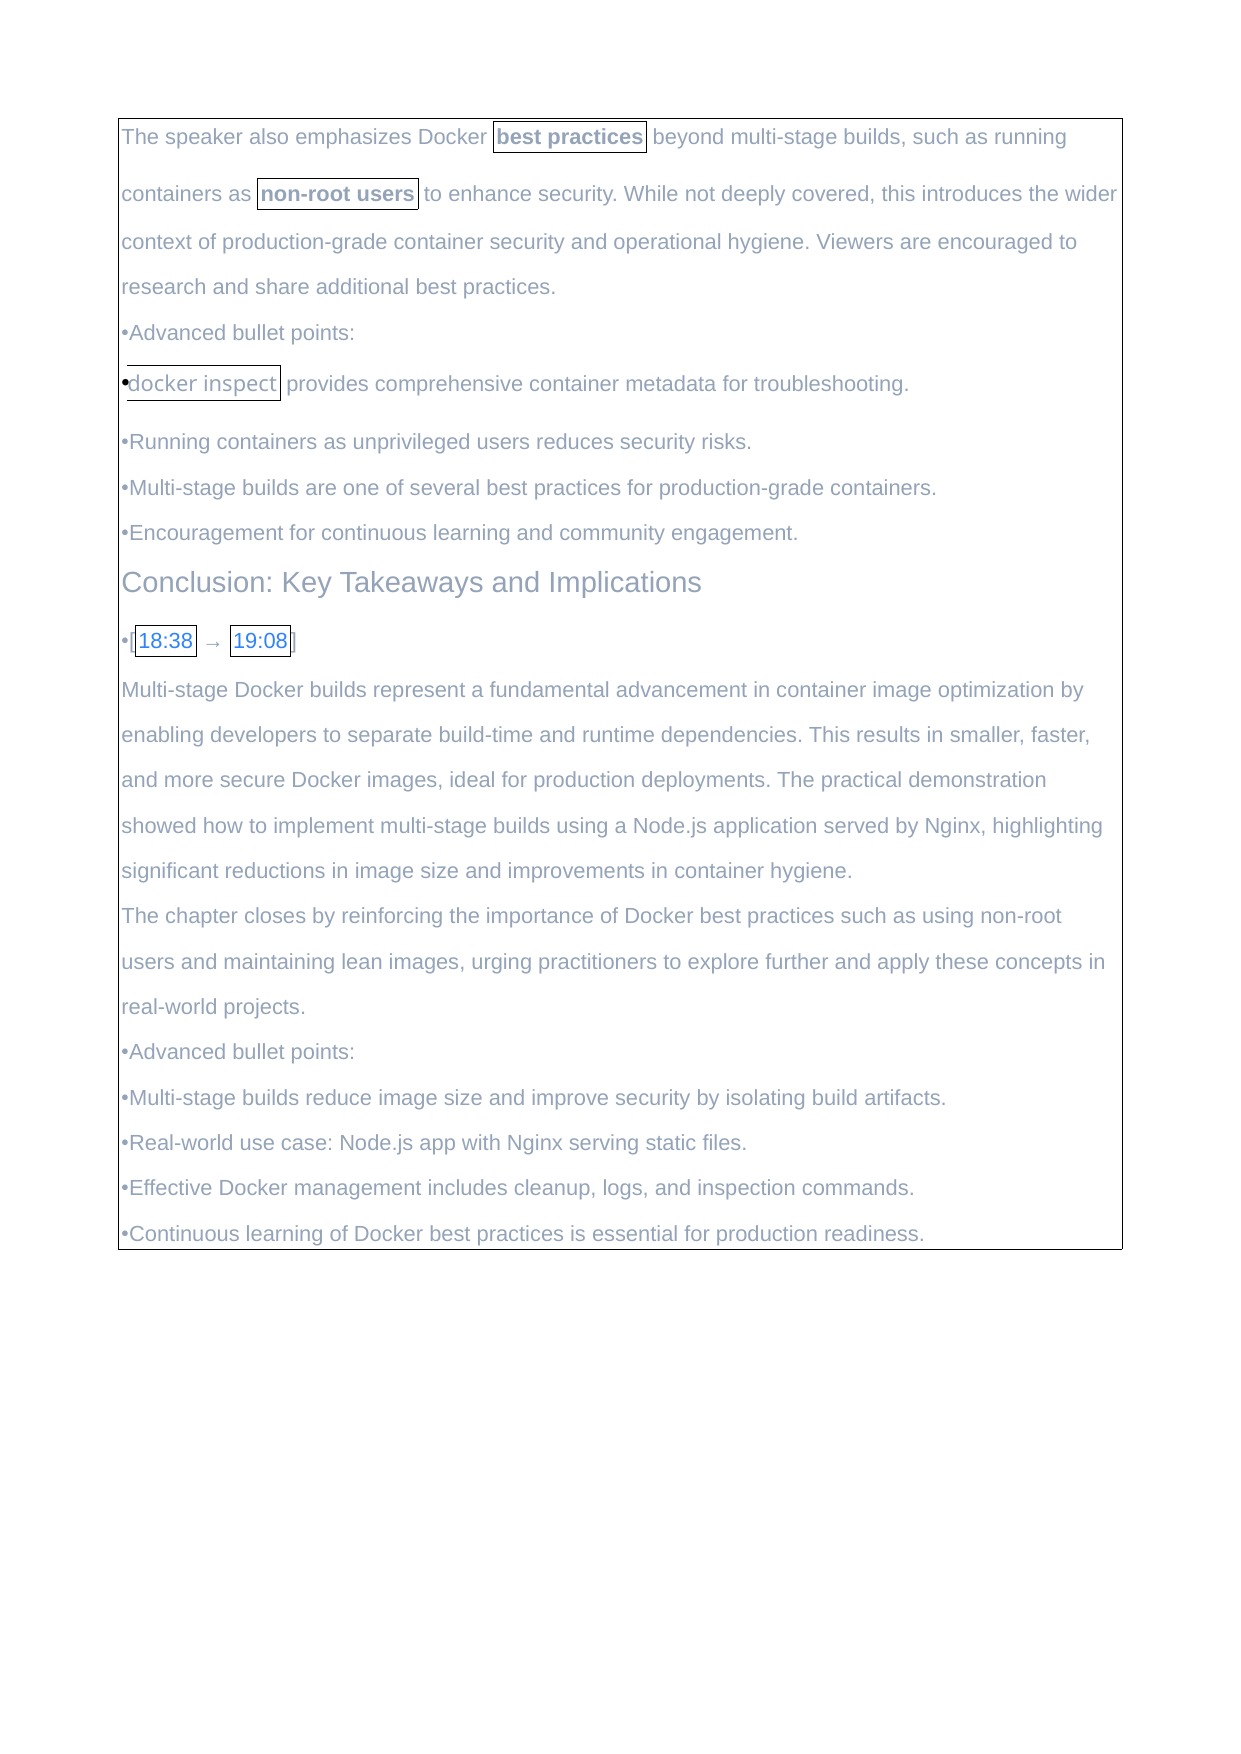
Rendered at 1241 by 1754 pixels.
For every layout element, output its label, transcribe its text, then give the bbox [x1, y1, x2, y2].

list Effective Docker management includes cleanup, logs, and inspection commands. [119, 1172, 1122, 1200]
list Multi-stage builds are one of several best practices for production-grade containers. [119, 471, 1122, 500]
text The chapter closes by reinforcing the importance of Docker best practices such as using non-root users and maintaining lean images, urging practitioners to explore further and apply these concepts in real-world projects. [119, 900, 1122, 1019]
list Running containers as unprivileged users reduces security risks. [119, 426, 1122, 454]
list Continuous learning of Docker best practices is essential for production readiness. [119, 1217, 1122, 1249]
list docker inspect provides comprehensive container metadata for troubleshooting. [119, 362, 1122, 401]
subtitle Conclusion: Key Takeaways and Implications [119, 562, 1122, 599]
list Real-world use case: Node.js app with Nginx serving static files. [119, 1127, 1122, 1155]
list [18:38 → 19:08] Multi-stage Docker builds represent a fundamental advancement in container image optimization by enabling developers to separate build-time and runtime dependencies. This results in smaller, faster, and more secure Docker images, ideal for production deployments. The practical demonstration showed how to implement multi-stage builds using a Node.js application served by Nginx, highlighting significant reductions in image size and improvements in container hygiene. [119, 622, 1122, 883]
list Encouragement for continuous learning and community engagement. [119, 517, 1122, 545]
list Advanced bullet points: [119, 1036, 1122, 1064]
list Advanced bullet points: [119, 316, 1122, 344]
text The speaker also emphasizes Docker best practices beyond multi-stage builds, such as running containers as non-root users to enhance security. While not deeply covered, this introduces the wider context of production-grade container security and operational hygiene. Viewers are encouraged to research and share additional best practices. [119, 119, 1122, 299]
list Multi-stage builds reduce image size and improve security by isolating build artifacts. [119, 1082, 1122, 1110]
